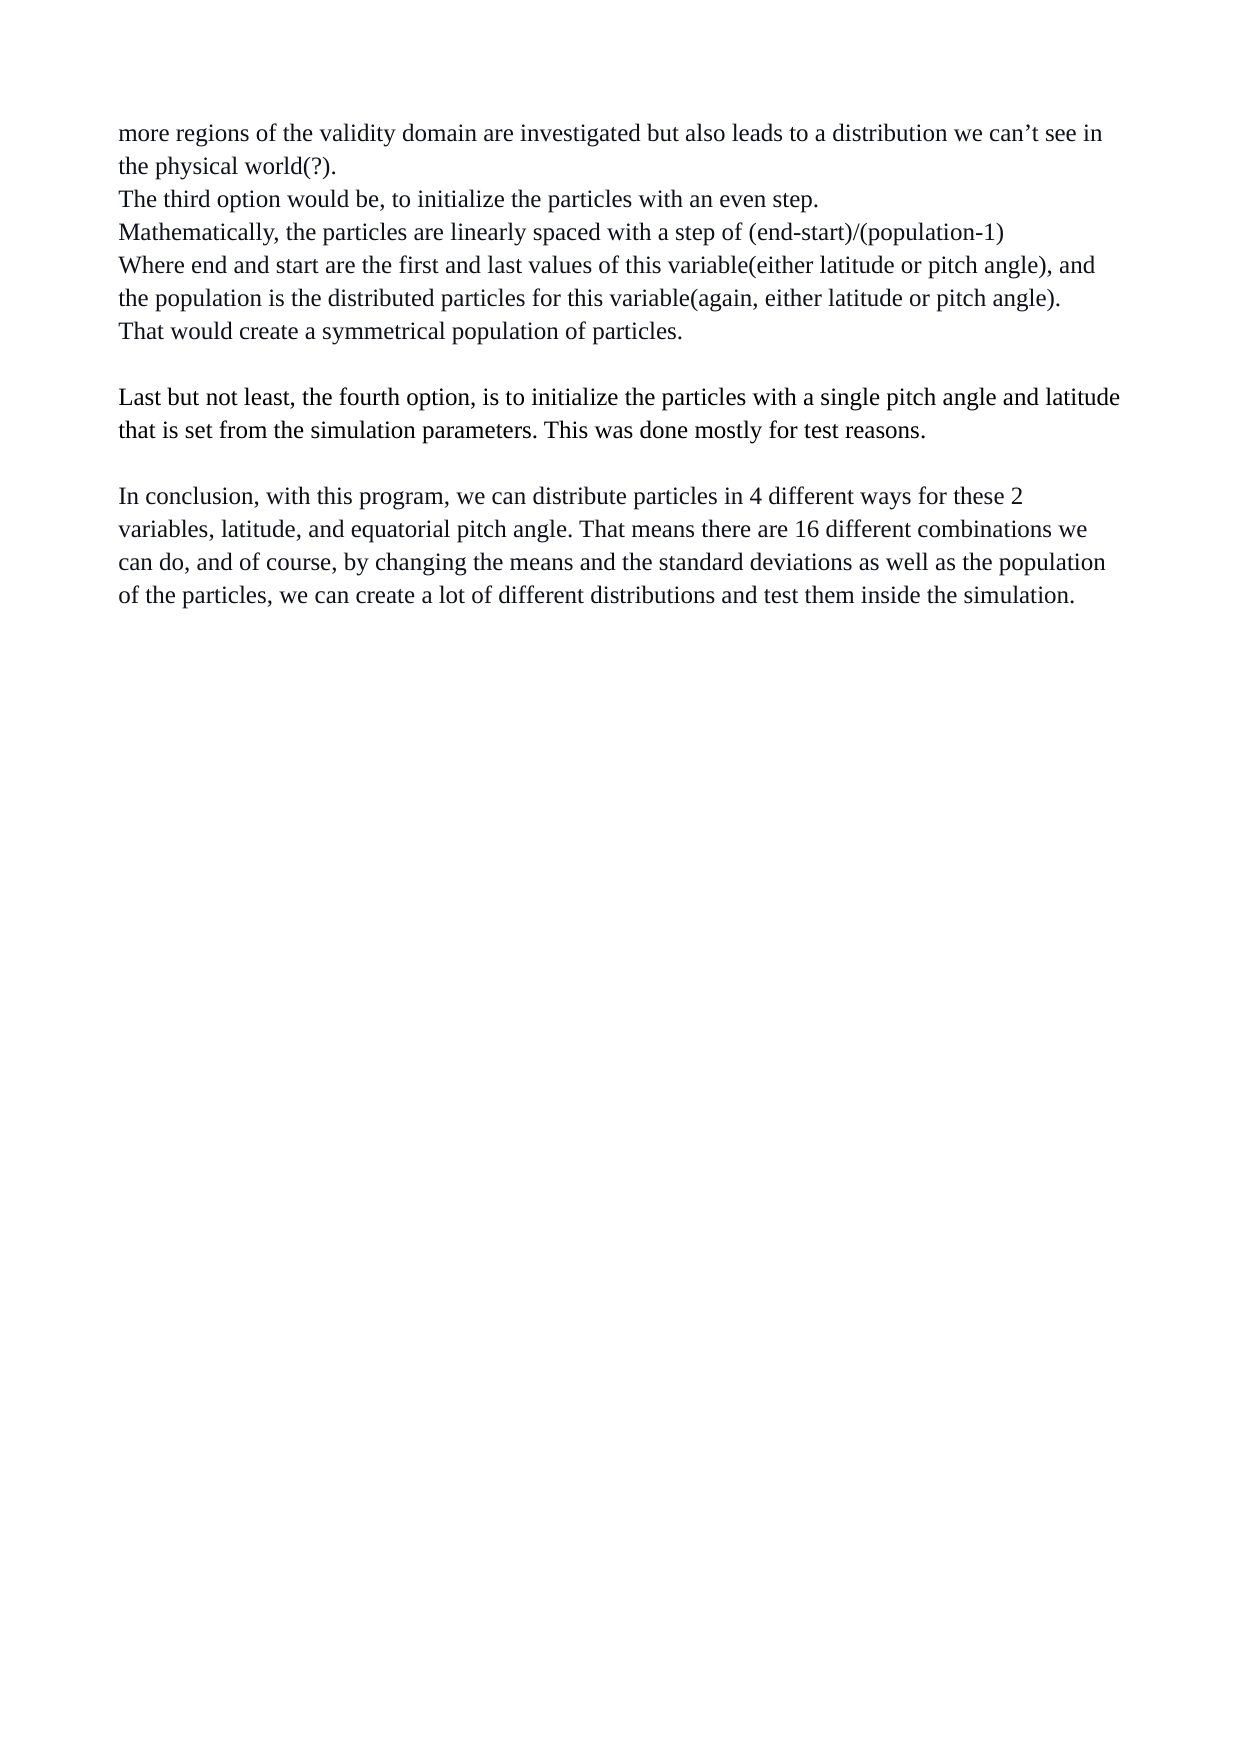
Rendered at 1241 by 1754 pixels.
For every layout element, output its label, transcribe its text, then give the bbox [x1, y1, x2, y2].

text Mathematically, the particles are linearly spaced with a step of (end-start)/(population-1) [118, 217, 1122, 246]
text That would create a symmetrical population of particles. [118, 316, 1122, 345]
text The third option would be, to initialize the particles with an even step. [118, 184, 1122, 213]
text more regions of the validity domain are investigated but also leads to a distribution we can’t see in the physical world(?). [118, 118, 1122, 180]
text Last but not least, the fourth option, is to initialize the particles with a single pitch angle and latitude that is set from the simulation parameters. This was done mostly for test reasons. [118, 382, 1122, 444]
text Where end and start are the first and last values of this variable(either latitude or pitch angle), and the population is the distributed particles for this variable(again, either latitude or pitch angle). [118, 250, 1122, 312]
text In conclusion, with this program, we can distribute particles in 4 different ways for these 2 variables, latitude, and equatorial pitch angle. That means there are 16 different combinations we can do, and of course, by changing the means and the standard deviations as well as the population of the particles, we can create a lot of different distributions and test them inside the simulation. [118, 481, 1122, 609]
